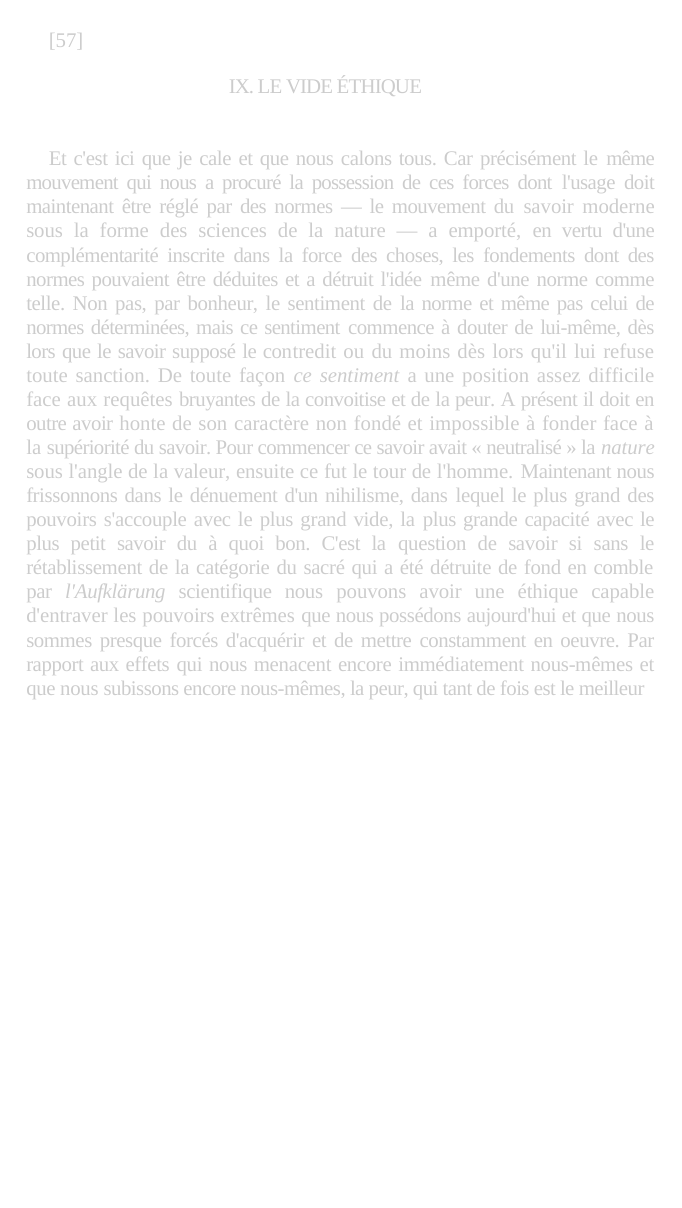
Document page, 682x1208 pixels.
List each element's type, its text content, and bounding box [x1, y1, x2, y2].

text IX. LE VIDE ÉTHIQUE [228, 74, 662, 98]
text Et c'est ici que je cale et que nous calons tous. Car précisément le même mouvement qui nous a procuré la possession de ces forces dont l'usage doit maintenant être réglé par des normes — le mouvement du savoir moderne sous la forme des sciences de la nature — a emporté, en vertu d'une complémentarité inscrite dans la force des choses, les fondements dont des normes pouvaient être déduites et a détruit l'idée même d'une norme comme telle. Non pas, par bonheur, le sentiment de la norme et même pas celui de normes déterminées, mais ce sentiment commence à douter de lui-même, dès lors que le savoir supposé le con­tredit ou du moins dès lors qu'il lui refuse toute sanction. De toute façon ce sentiment a une position assez difficile face aux requêtes bruyantes de la convoitise et de la peur. A présent il doit en outre avoir honte de son caractère non fondé et impossible à fonder face à la supériorité du savoir. Pour commencer ce savoir avait « neutralisé » la nature sous l'angle de la valeur, ensuite ce fut le tour de l'homme. Maintenant nous frissonnons dans le dénuement d'un nihilisme, dans lequel le plus grand des pouvoirs s'accouple avec le plus grand vide, la plus grande capacité avec le plus petit savoir du à quoi bon. C'est la question de savoir si sans le rétablissement de la catégorie du sacré qui a été détruite de fond en comble par l'Aufklärung scientifique nous pouvons avoir une éthique capable d'entraver les pouvoirs extrêmes que nous possédons aujourd'hui et que nous sommes presque forcés d'acquérir et de mettre constamment en oeuvre. Par rapport aux effets qui nous menacent encore immédiatement nous-mêmes et que nous subissons encore nous-mêmes, la peur, qui tant de fois est le meilleur [26, 146, 655, 700]
text [57] [48, 30, 662, 52]
